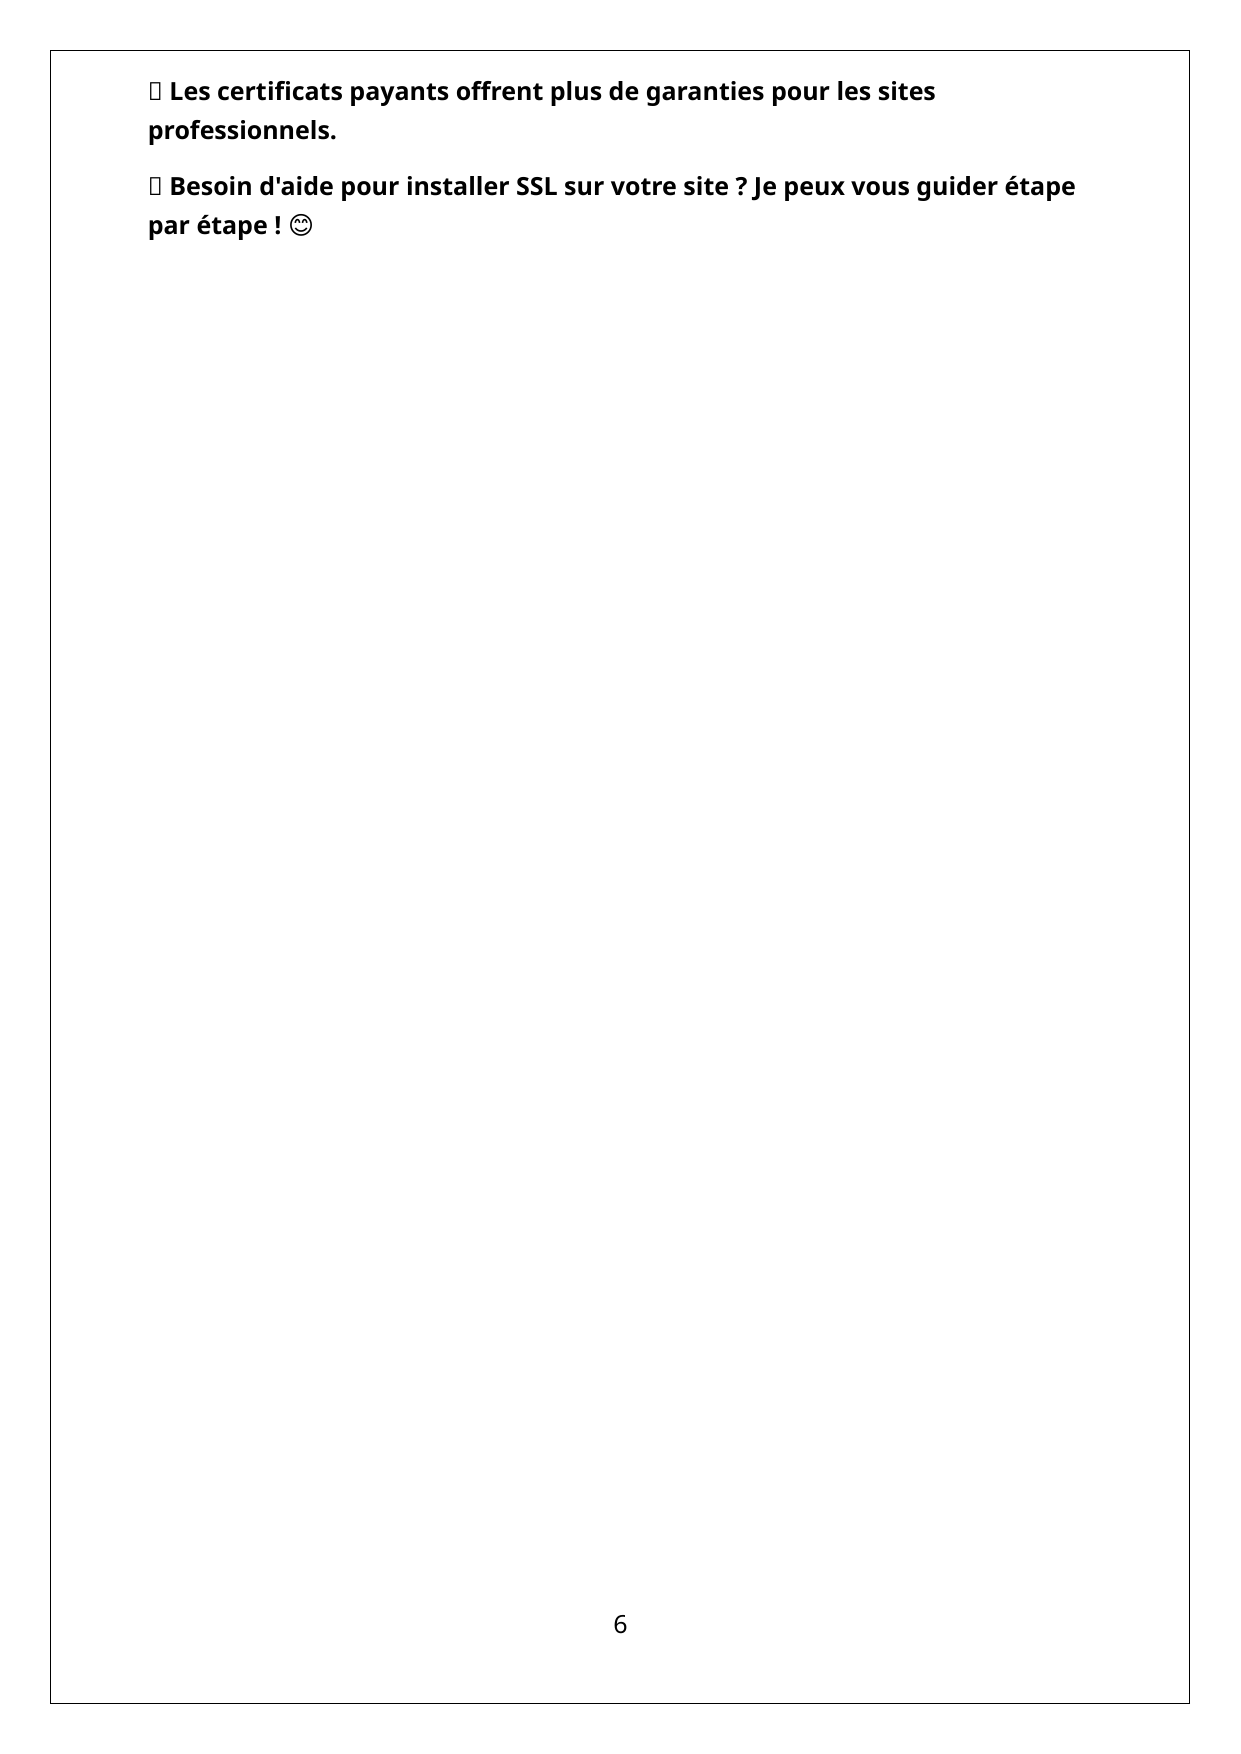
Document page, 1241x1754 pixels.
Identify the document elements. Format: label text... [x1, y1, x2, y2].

text 💡 Besoin d'aide pour installer SSL sur votre site ? Je peux vous guider étape par étape ! 😊 [148, 169, 1093, 242]
text 📌 Les certificats payants offrent plus de garanties pour les sites professionnels. [148, 74, 1093, 147]
